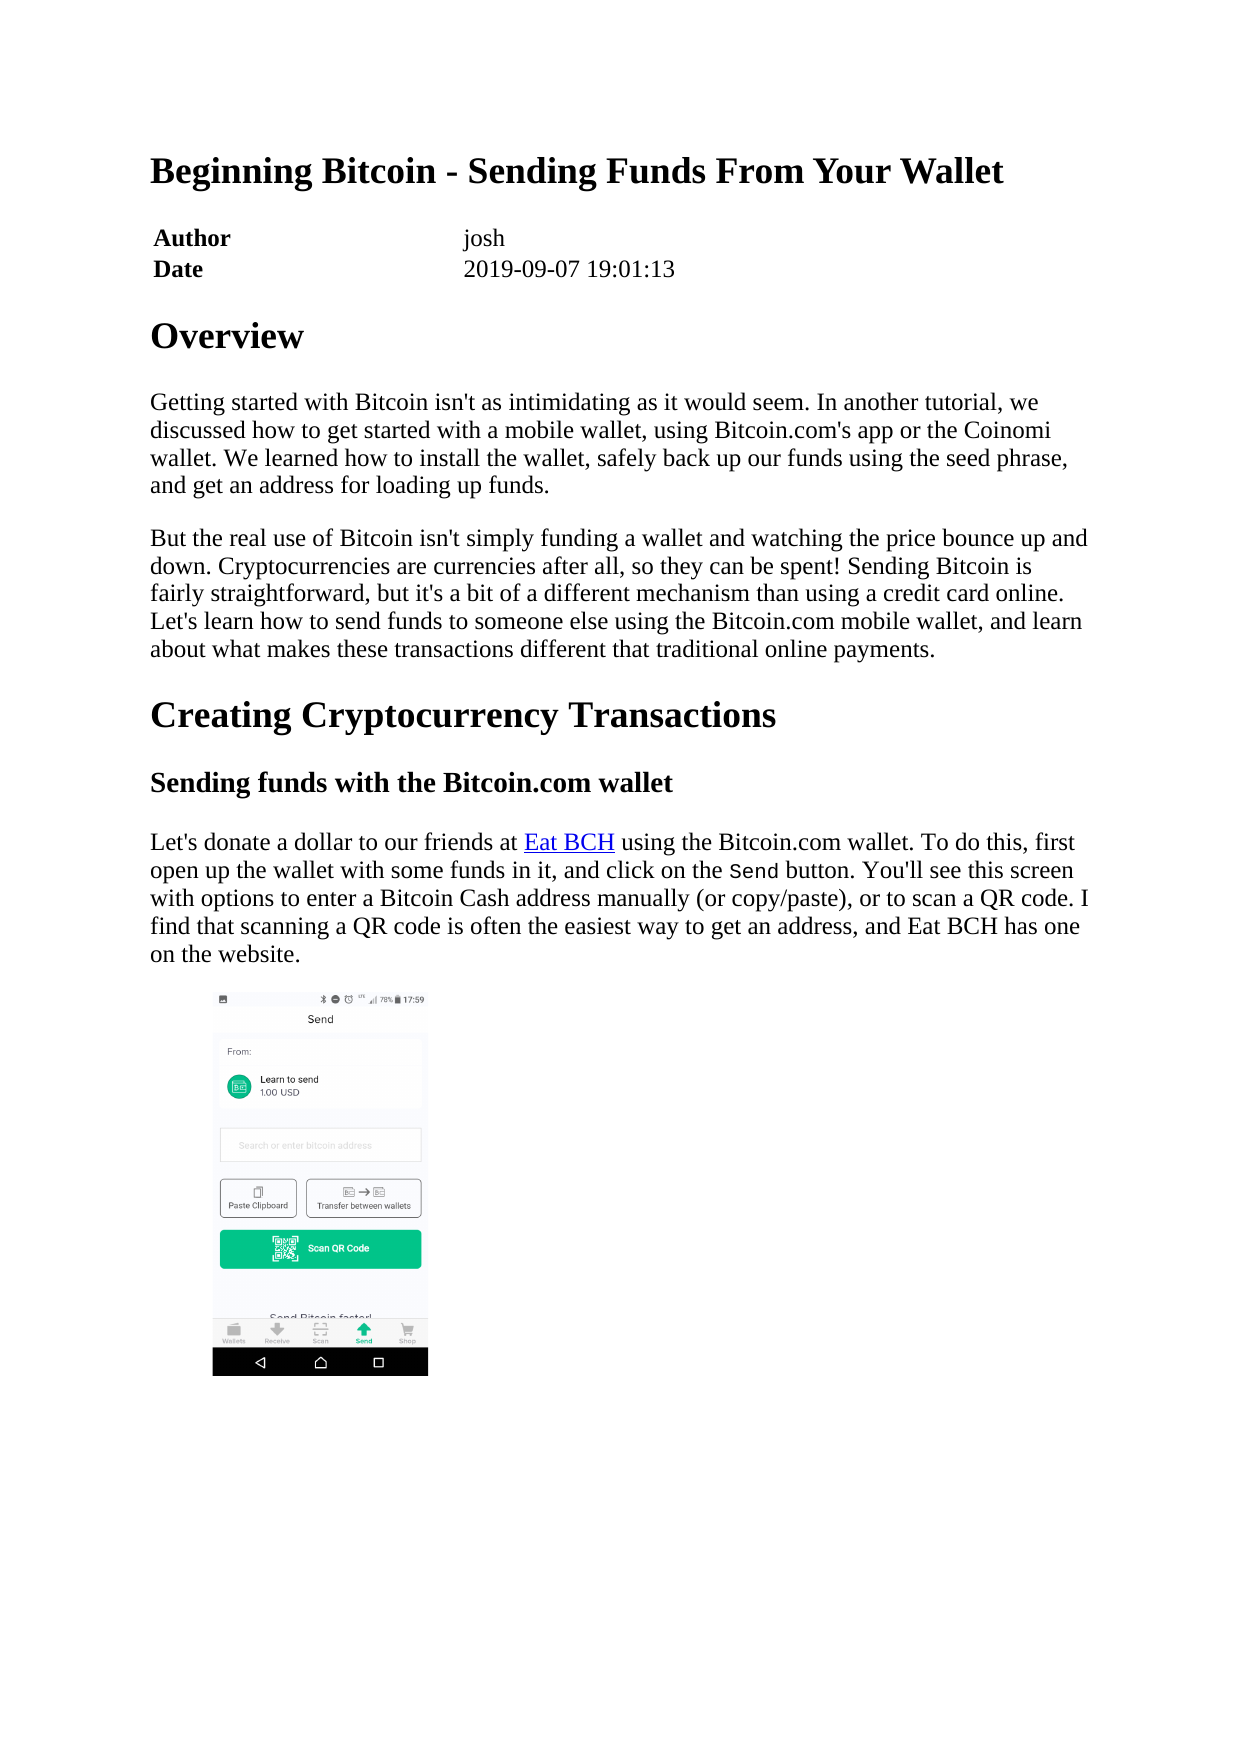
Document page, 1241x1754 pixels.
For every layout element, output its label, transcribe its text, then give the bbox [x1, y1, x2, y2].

text But the real use of Bitcoin isn't simply funding a wallet and watching the price bounce up and down. Cryptocurrencies are currencies after all, so they can be spent! Sending Bitcoin is fairly straightforward, but it's a bit of a different mechanism than using a credit card online. Let's learn how to send funds to someone else using the Bitcoin.com mobile wallet, and learn about what makes these transactions different that traditional online payments. [150, 524, 1090, 663]
picture [212, 992, 429, 1376]
subtitle Overview [150, 316, 1090, 357]
table_cell Date [152, 254, 462, 284]
subtitle Sending funds with the Bitcoin.com wallet [150, 766, 1090, 799]
table_header Author [152, 223, 462, 253]
text Getting started with Bitcoin isn't as intimidating as it would seem. In another tutorial, we discussed how to get started with a mobile wallet, using Bitcoin.com's app or the Coinomi wallet. We learned how to install the wallet, safely back up our funds using the seed phrase, and get an address for loading up funds. [150, 388, 1090, 499]
subtitle Beginning Bitcoin - Sending Funds From Your Wallet [150, 150, 1090, 192]
subtitle Creating Cryptocurrency Transactions [150, 694, 1090, 735]
table_header josh [462, 223, 1092, 253]
table_cell 2019-09-07 19:01:13 [462, 254, 1092, 284]
text Let's donate a dollar to our friends at Eat BCH using the Bitcoin.com wallet. To do this, first open up the wallet with some funds in it, and click on the Send button. You'll see this screen with options to enter a Bitcoin Cash address manually (or copy/paste), or to scan a QR code. I find that scanning a QR code is often the easiest way to get an address, and Eat BCH has one on the website. [150, 828, 1090, 967]
